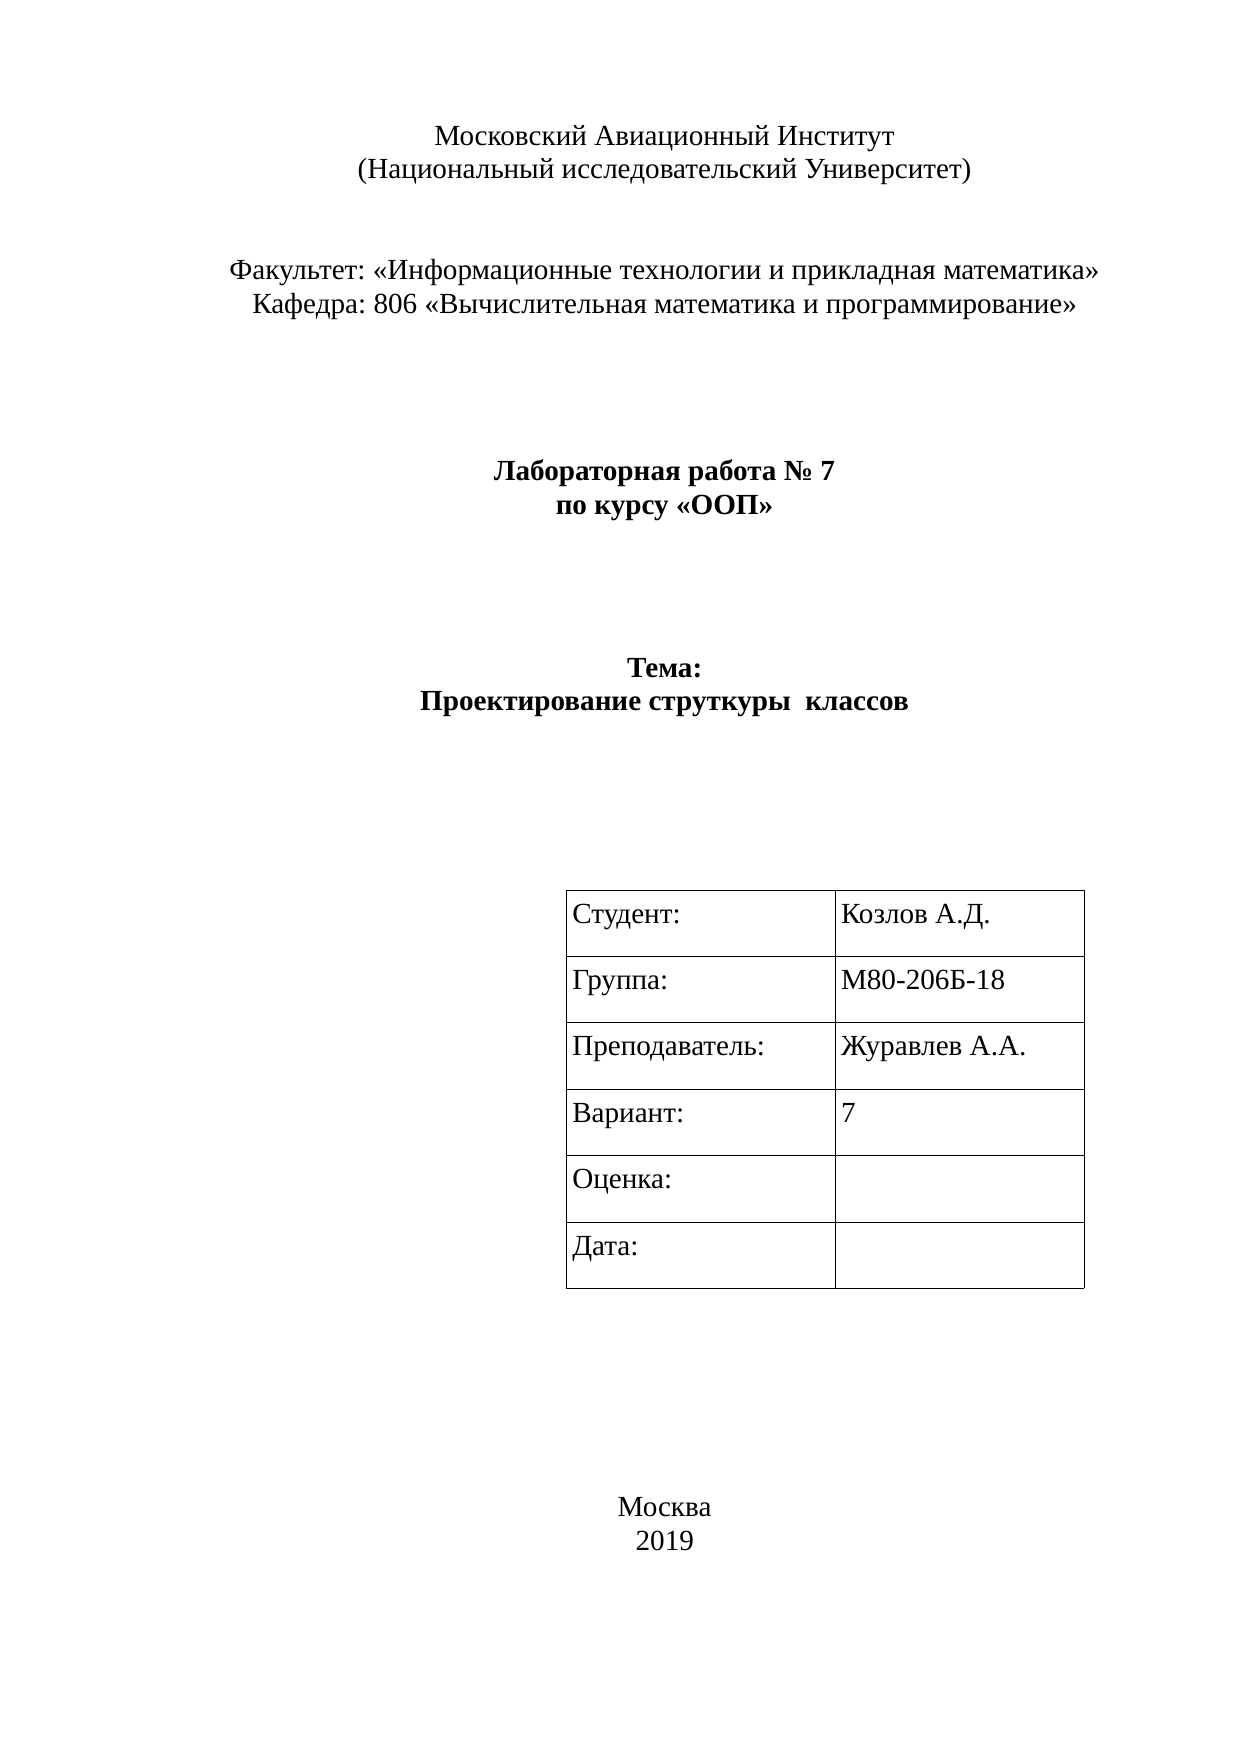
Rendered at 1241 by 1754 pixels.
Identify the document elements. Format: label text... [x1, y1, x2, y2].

text (Национальный исследовательский Университет) [177, 152, 1152, 185]
table_cell [836, 1223, 1084, 1288]
text Московский Авиационный Институт [177, 118, 1152, 152]
text Кафедра: 806 «Вычислительная математика и программирование» [177, 286, 1152, 319]
text Лабораторная работа № 7 [177, 453, 1152, 487]
table_header Студент: [567, 891, 835, 956]
text Москва [177, 1489, 1152, 1523]
table_cell Оценка: [567, 1156, 835, 1221]
table_cell Преподаватель: [567, 1023, 835, 1089]
text по курсу «ООП» [177, 487, 1152, 521]
table_cell 7 [836, 1090, 1084, 1155]
table_cell Группа: [567, 957, 835, 1022]
table_header Козлов А.Д. [836, 891, 1084, 956]
text Тема: [177, 650, 1152, 683]
table_cell М80-206Б-18 [836, 957, 1084, 1022]
table_cell Журавлев А.А. [836, 1023, 1084, 1089]
text Факультет: «Информационные технологии и прикладная математика» [177, 252, 1152, 286]
table_cell Дата: [567, 1223, 835, 1288]
text 2019 [177, 1523, 1152, 1557]
text Проектирование струткуры классов [177, 683, 1152, 717]
table_cell [836, 1156, 1084, 1221]
table_cell Вариант: [567, 1090, 835, 1155]
